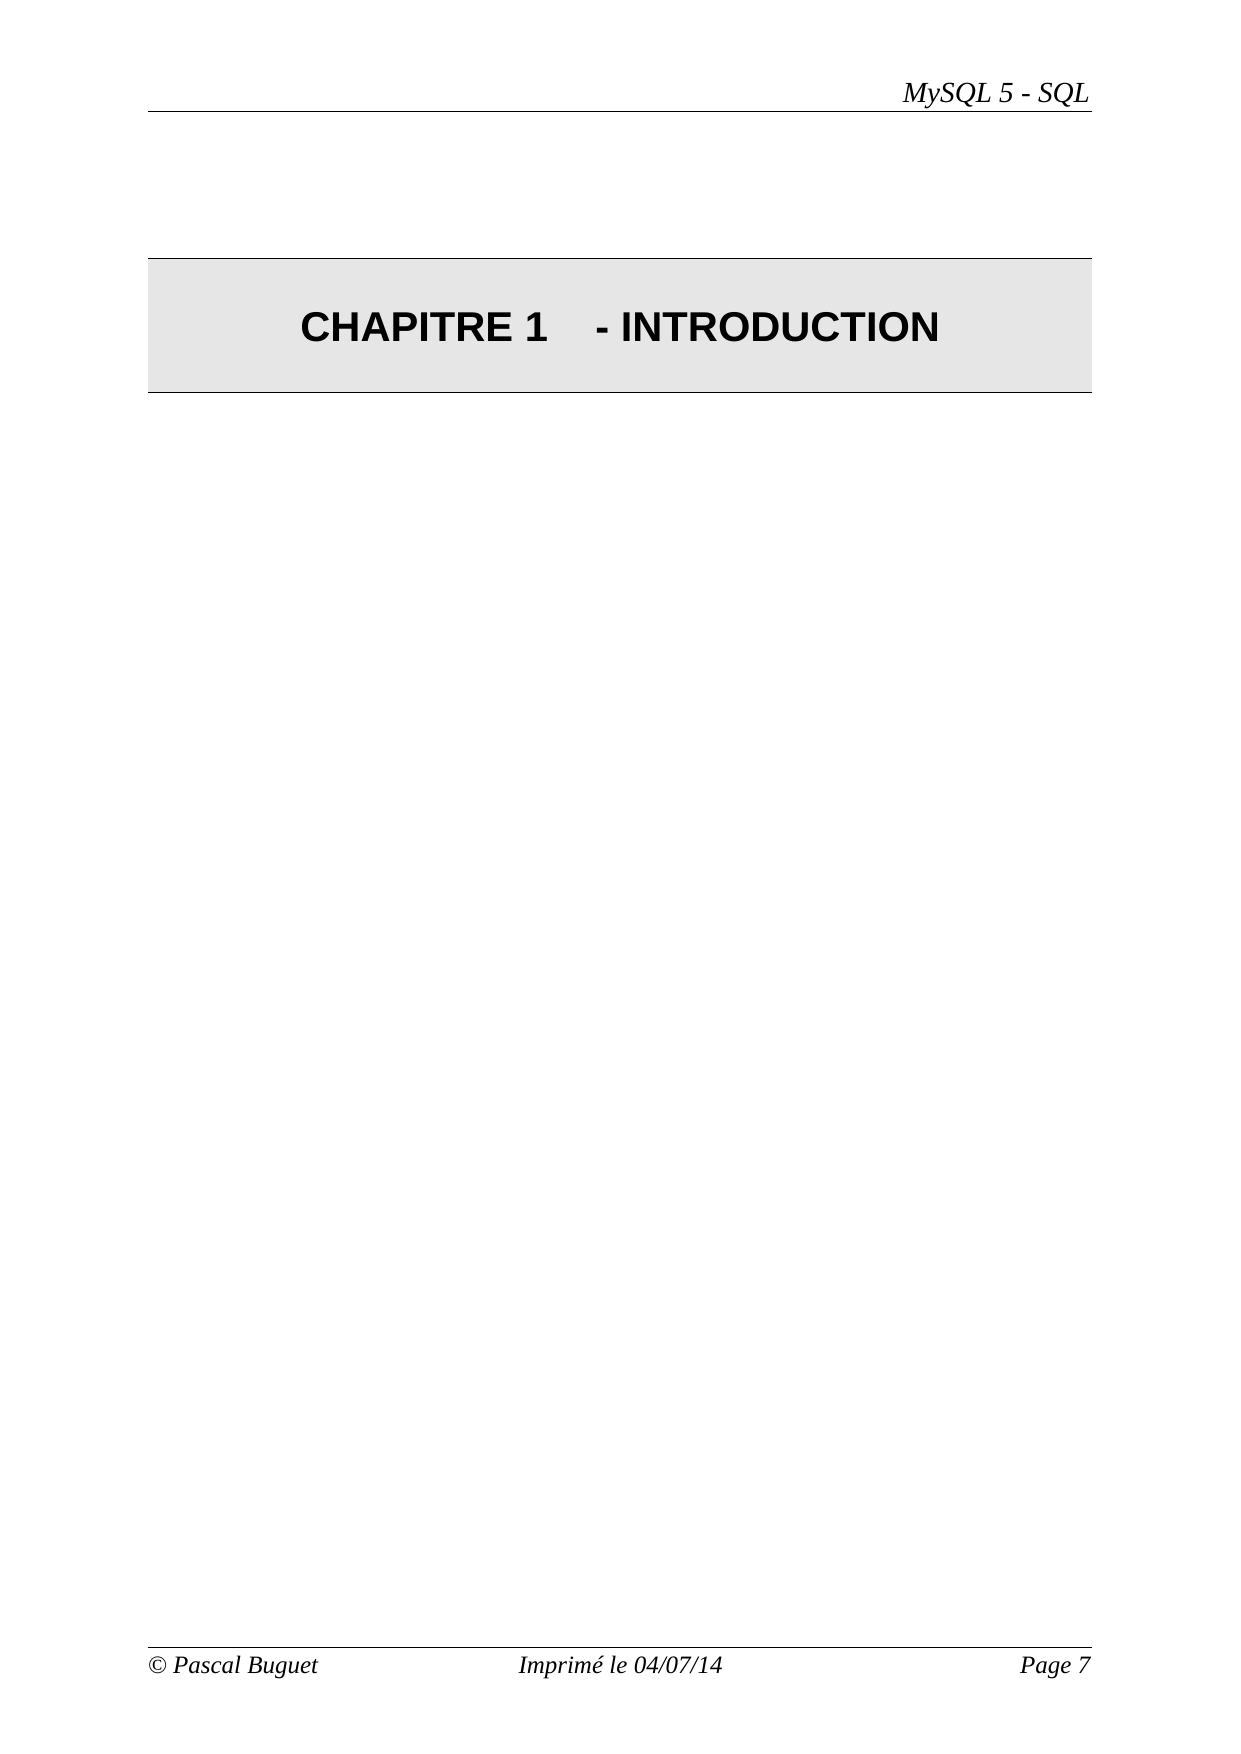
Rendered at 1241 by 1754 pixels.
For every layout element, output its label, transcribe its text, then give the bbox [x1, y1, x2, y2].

subtitle - INTRODUCTION [148, 259, 1092, 392]
